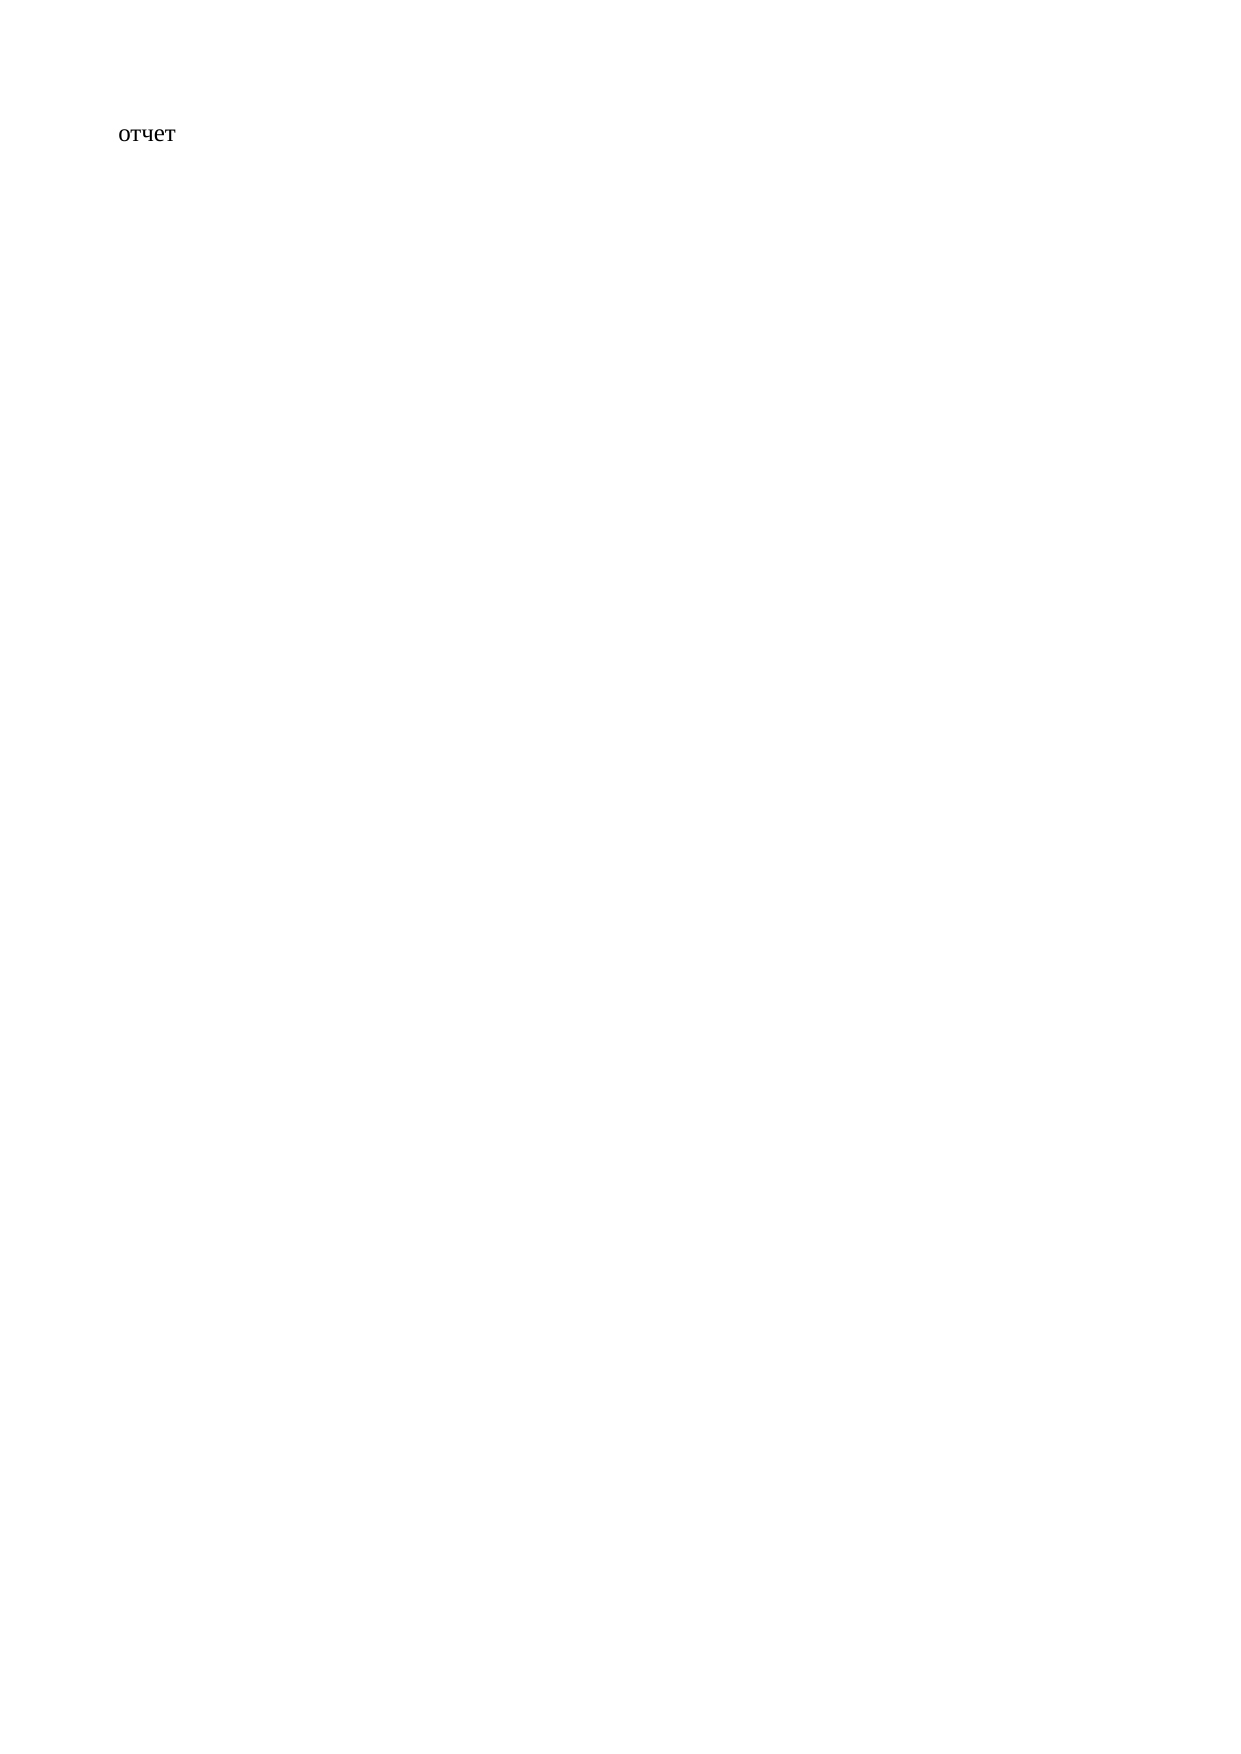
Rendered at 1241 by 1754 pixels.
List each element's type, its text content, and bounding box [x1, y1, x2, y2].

text отчет [118, 118, 1122, 147]
